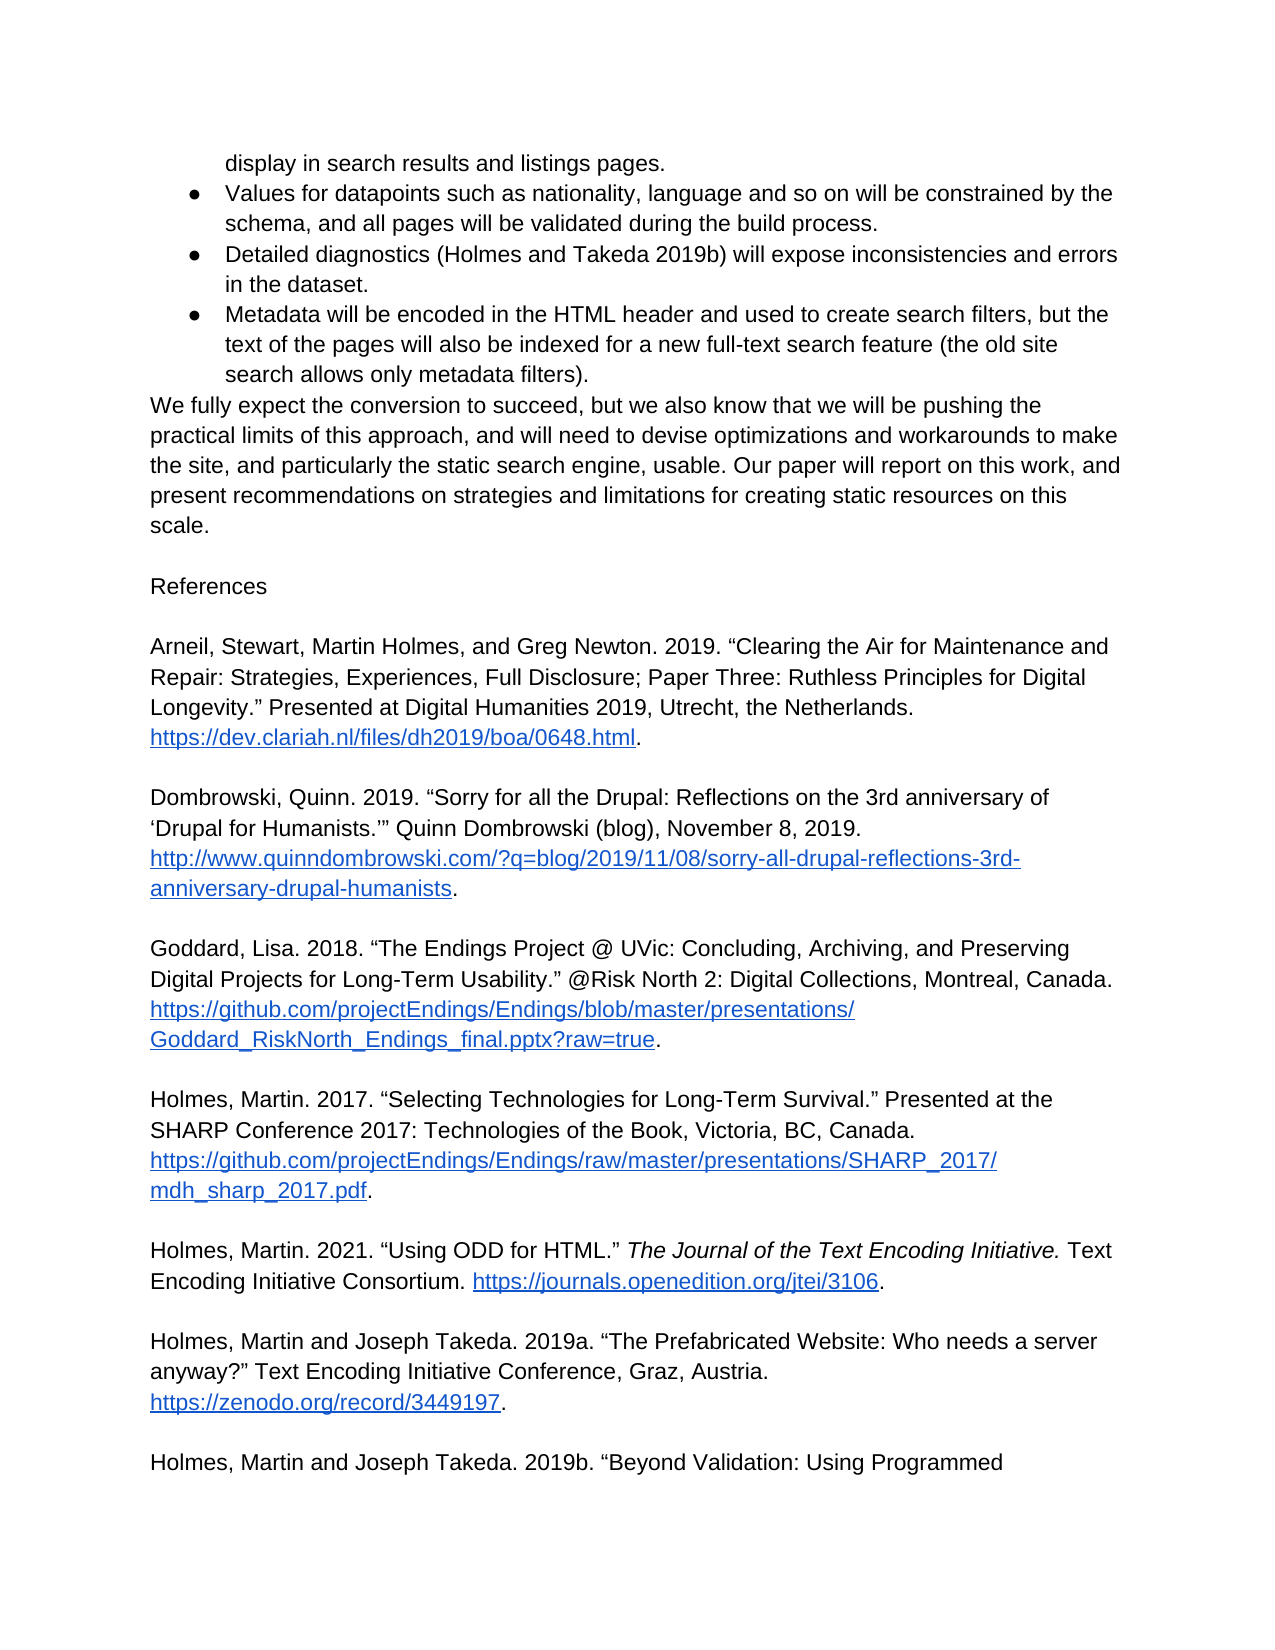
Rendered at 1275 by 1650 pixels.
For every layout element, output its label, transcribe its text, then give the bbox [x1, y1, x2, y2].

text Holmes, Martin and Joseph Takeda. 2019a. “The Prefabricated Website: Who needs a server anyway?” Text Encoding Initiative Conference, Graz, Austria. https://zenodo.org/record/3449197. [150, 1328, 1125, 1415]
list Detailed diagnostics (Holmes and Takeda 2019b) will expose inconsistencies and errors in the dataset. [187, 241, 1125, 297]
text Holmes, Martin and Joseph Takeda. 2019b. “Beyond Validation: Using Programmed [150, 1449, 1125, 1475]
text Holmes, Martin. 2021. “Using ODD for HTML.” The Journal of the Text Encoding Initiative. Text Encoding Initiative Consortium. https://journals.openedition.org/jtei/3106. [150, 1237, 1125, 1294]
text Holmes, Martin. 2017. “Selecting Technologies for Long-Term Survival.” Presented at the SHARP Conference 2017: Technologies of the Book, Victoria, BC, Canada. https://github.com/projectEndings/Endings/raw/master/presentations/SHARP_2017/mdh_sharp_2017.pdf. [150, 1086, 1125, 1203]
list Values for datapoints such as nationality, language and so on will be constrained by the schema, and all pages will be validated during the build process. [187, 180, 1125, 237]
text References [150, 573, 1125, 599]
text We fully expect the conversion to succeed, but we also know that we will be pushing the practical limits of this approach, and will need to devise optimizations and workarounds to make the site, and particularly the static search engine, usable. Our paper will report on this work, and present recommendations on strategies and limitations for creating static resources on this scale. [150, 392, 1125, 539]
list display in search results and listings pages. [187, 150, 1125, 176]
list Metadata will be encoded in the HTML header and used to create search filters, but the text of the pages will also be indexed for a new full-text search feature (the old site search allows only metadata filters). [187, 301, 1125, 388]
text Arneil, Stewart, Martin Holmes, and Greg Newton. 2019. “Clearing the Air for Maintenance and Repair: Strategies, Experiences, Full Disclosure; Paper Three: Ruthless Principles for Digital Longevity.” Presented at Digital Humanities 2019, Utrecht, the Netherlands. https://dev.clariah.nl/files/dh2019/boa/0648.html. [150, 633, 1125, 750]
text Goddard, Lisa. 2018. “The Endings Project @ UVic: Concluding, Archiving, and Preserving Digital Projects for Long-Term Usability.” @Risk North 2: Digital Collections, Montreal, Canada. https://github.com/projectEndings/Endings/blob/master/presentations/Goddard_RiskNorth_Endings_final.pptx?raw=true. [150, 935, 1125, 1052]
text Dombrowski, Quinn. 2019. “Sorry for all the Drupal: Reflections on the 3rd anniversary of ‘Drupal for Humanists.’” Quinn Dombrowski (blog), November 8, 2019. http://www.quinndombrowski.com/?q=blog/2019/11/08/sorry-all-drupal-reflections-3rd-anniversary-drupal-humanists. [150, 784, 1125, 901]
